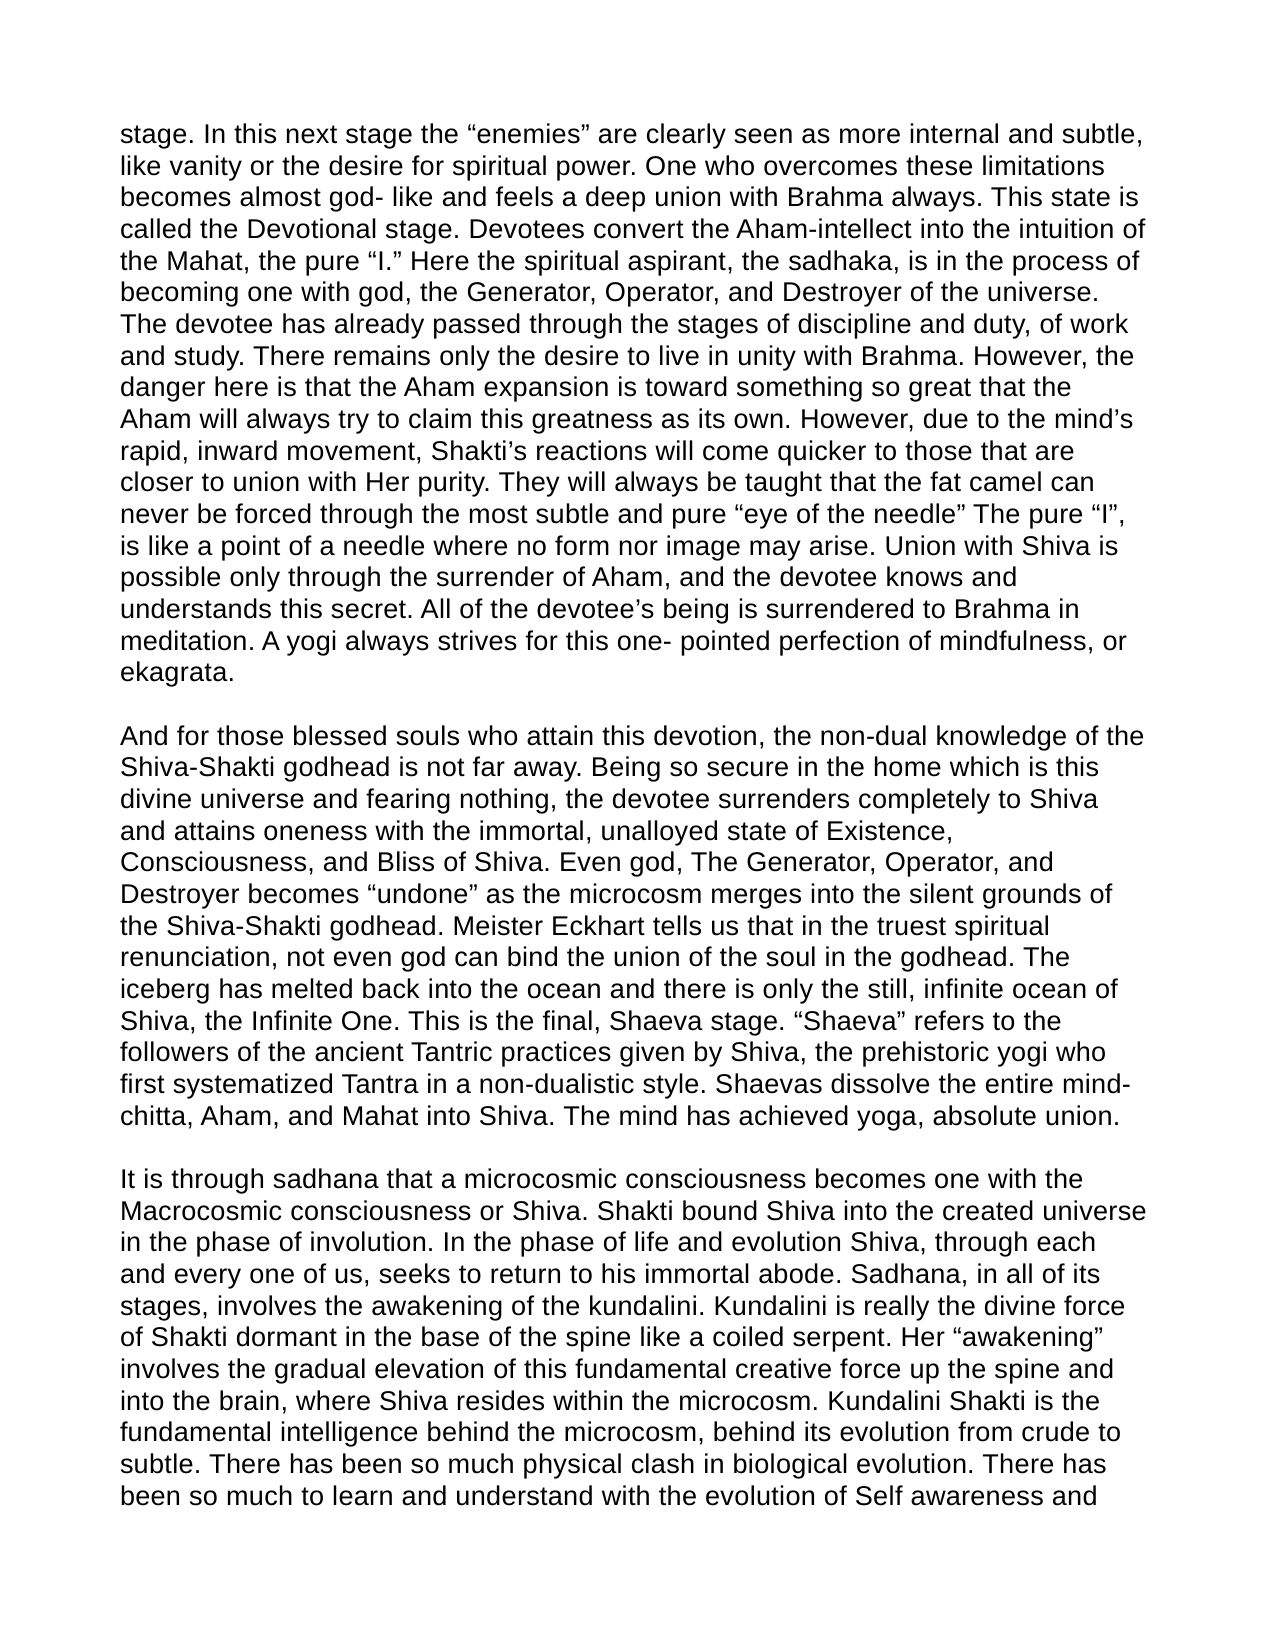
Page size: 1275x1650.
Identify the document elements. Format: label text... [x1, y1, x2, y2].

text stage. In this next stage the “enemies” are clearly seen as more internal and subtle, like vanity or the desire for spiritual power. One who overcomes these limitations becomes almost god- like and feels a deep union with Brahma always. This state is called the Devotional stage. Devotees convert the Aham-intellect into the intuition of the Mahat, the pure “I.” Here the spiritual aspirant, the sadhaka, is in the process of becoming one with god, the Generator, Operator, and Destroyer of the universe. The devotee has already passed through the stages of discipline and duty, of work and study. There remains only the desire to live in unity with Brahma. However, the danger here is that the Aham expansion is toward something so great that the Aham will always try to claim this greatness as its own. However, due to the mind’s rapid, inward movement, Shakti’s reactions will come quicker to those that are closer to union with Her purity. They will always be taught that the fat camel can never be forced through the most subtle and pure “eye of the needle” The pure “I”, is like a point of a needle where no form nor image may arise. Union with Shiva is possible only through the surrender of Aham, and the devotee knows and understands this secret. All of the devotee’s being is surrendered to Brahma in meditation. A yogi always strives for this one- pointed perfection of mindfulness, or ekagrata. [120, 118, 1149, 688]
text And for those blessed souls who attain this devotion, the non-dual knowledge of the Shiva-Shakti godhead is not far away. Being so secure in the home which is this divine universe and fearing nothing, the devotee surrenders completely to Shiva and attains oneness with the immortal, unalloyed state of Existence, Consciousness, and Bliss of Shiva. Even god, The Generator, Operator, and Destroyer becomes “undone” as the microcosm merges into the silent grounds of the Shiva-Shakti godhead. Meister Eckhart tells us that in the truest spiritual renunciation, not even god can bind the union of the soul in the godhead. The iceberg has melted back into the ocean and there is only the still, infinite ocean of Shiva, the Infinite One. This is the final, Shaeva stage. “Shaeva” refers to the followers of the ancient Tantric practices given by Shiva, the prehistoric yogi who first systematized Tantra in a non-dualistic style. Shaevas dissolve the entire mind- chitta, Aham, and Mahat into Shiva. The mind has achieved yoga, absolute union. [120, 720, 1149, 1131]
text It is through sadhana that a microcosmic consciousness becomes one with the Macrocosmic consciousness or Shiva. Shakti bound Shiva into the created universe in the phase of involution. In the phase of life and evolution Shiva, through each and every one of us, seeks to return to his immortal abode. Sadhana, in all of its stages, involves the awakening of the kundalini. Kundalini is really the divine force of Shakti dormant in the base of the spine like a coiled serpent. Her “awakening” involves the gradual elevation of this fundamental creative force up the spine and into the brain, where Shiva resides within the microcosm. Kundalini Shakti is the fundamental intelligence behind the microcosm, behind its evolution from crude to subtle. There has been so much physical clash in biological evolution. There has been so much to learn and understand with the evolution of Self awareness and [120, 1163, 1149, 1511]
